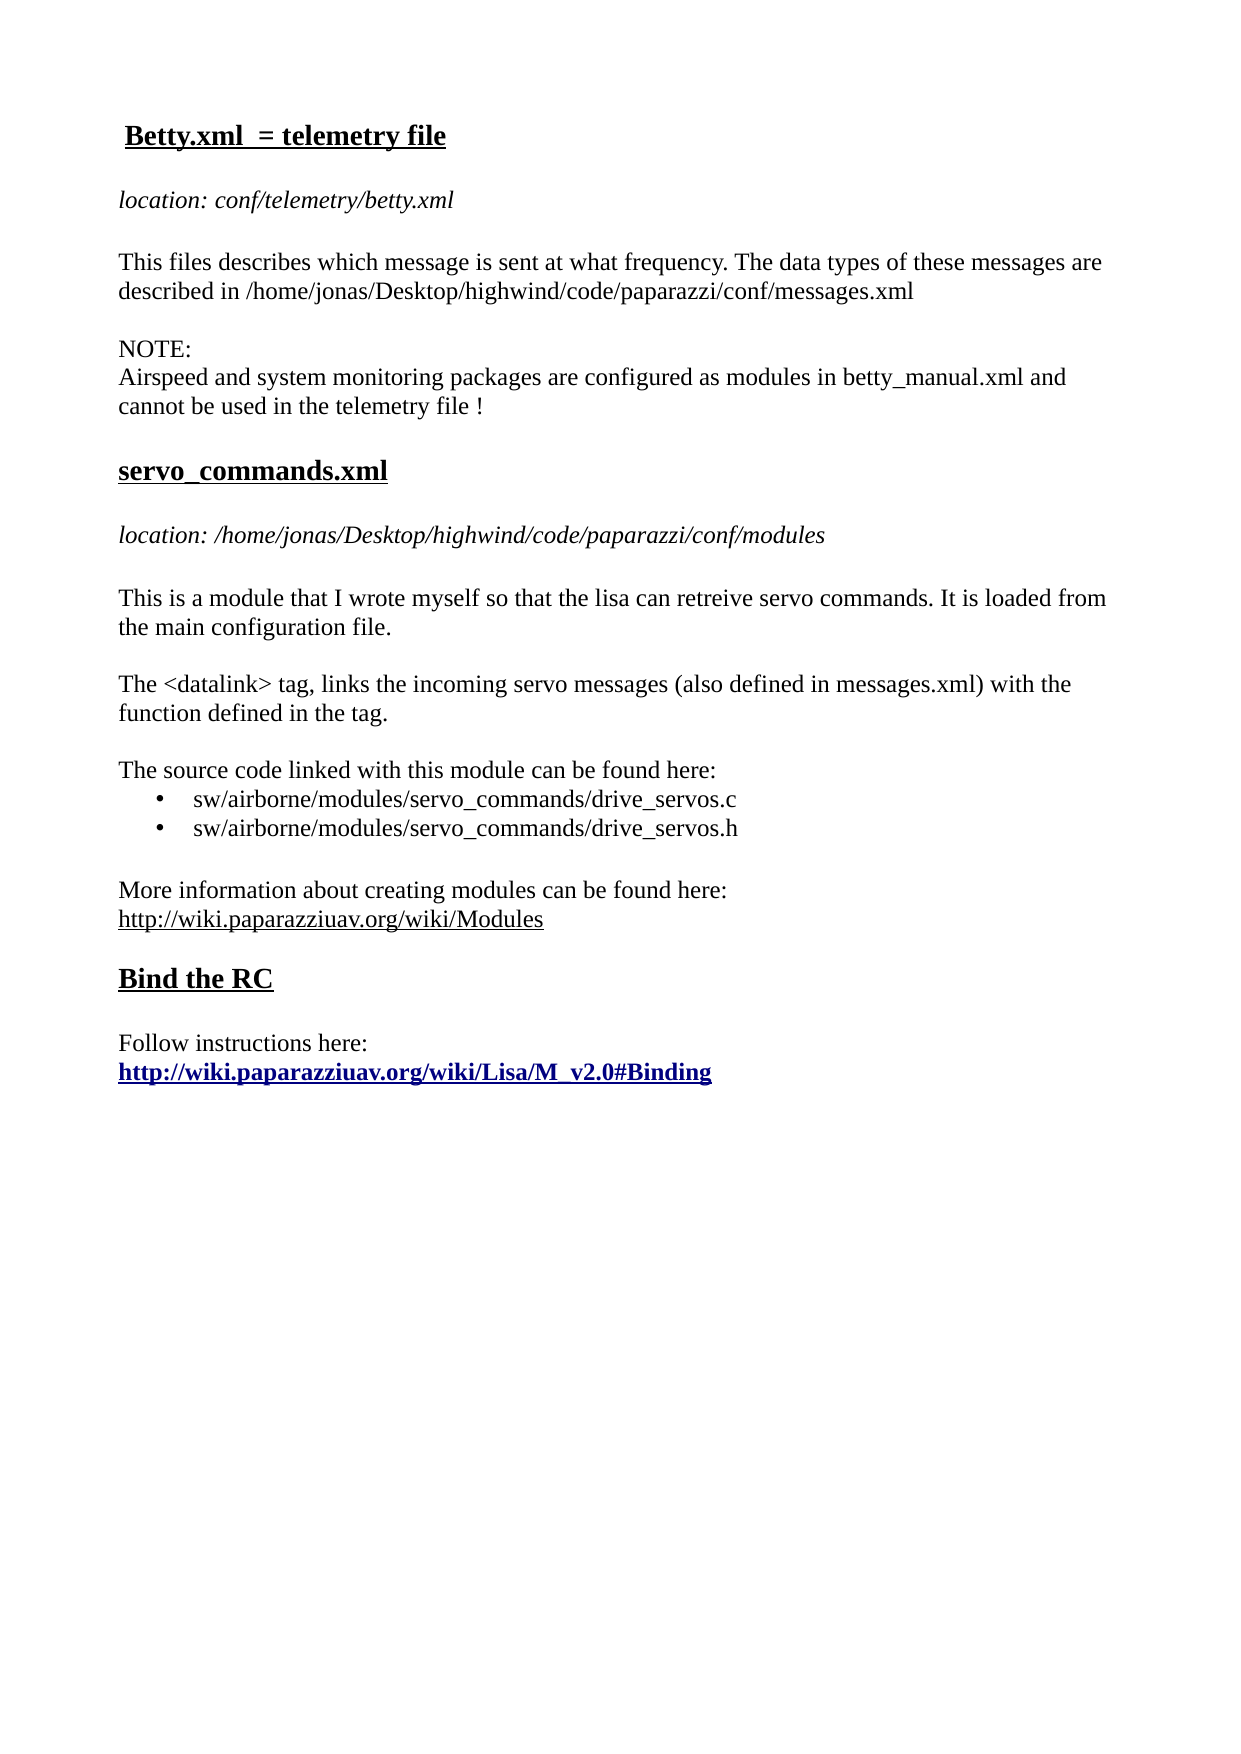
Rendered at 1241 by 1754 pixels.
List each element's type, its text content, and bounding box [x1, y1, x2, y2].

text http://wiki.paparazziuav.org/wiki/Lisa/M_v2.0#Binding [118, 1057, 1122, 1086]
text Betty.xml = telemetry file [118, 118, 1122, 152]
text The <datalink> tag, links the incoming servo messages (also defined in messages.xml) with the function defined in the tag. [118, 640, 1122, 727]
text This is a module that I wrote myself so that the lisa can retreive servo commands. It is loaded from the main configuration file. [118, 583, 1122, 640]
text Follow instructions here: [118, 1028, 1122, 1057]
text location: conf/telemetry/betty.xml [118, 185, 1122, 214]
text location: /home/jonas/Desktop/highwind/code/paparazzi/conf/modules [118, 521, 1122, 549]
list sw/airborne/modules/servo_commands/drive_servos.h [156, 813, 1122, 842]
list sw/airborne/modules/servo_commands/drive_servos.c [156, 784, 1122, 813]
text Airspeed and system monitoring packages are configured as modules in betty_manual.xml and cannot be used in the telemetry file ! [118, 362, 1122, 420]
text servo_commands.xml [118, 453, 1122, 487]
text Bind the RC [118, 961, 1122, 995]
text The source code linked with this module can be found here: [118, 755, 1122, 784]
text This files describes which message is sent at what frequency. The data types of these messages are described in /home/jonas/Desktop/highwind/code/paparazzi/conf/messages.xml [118, 247, 1122, 305]
text NOTE: [118, 334, 1122, 362]
text More information about creating modules can be found here: http://wiki.paparazziuav.org/wiki/Modules [118, 875, 1122, 933]
